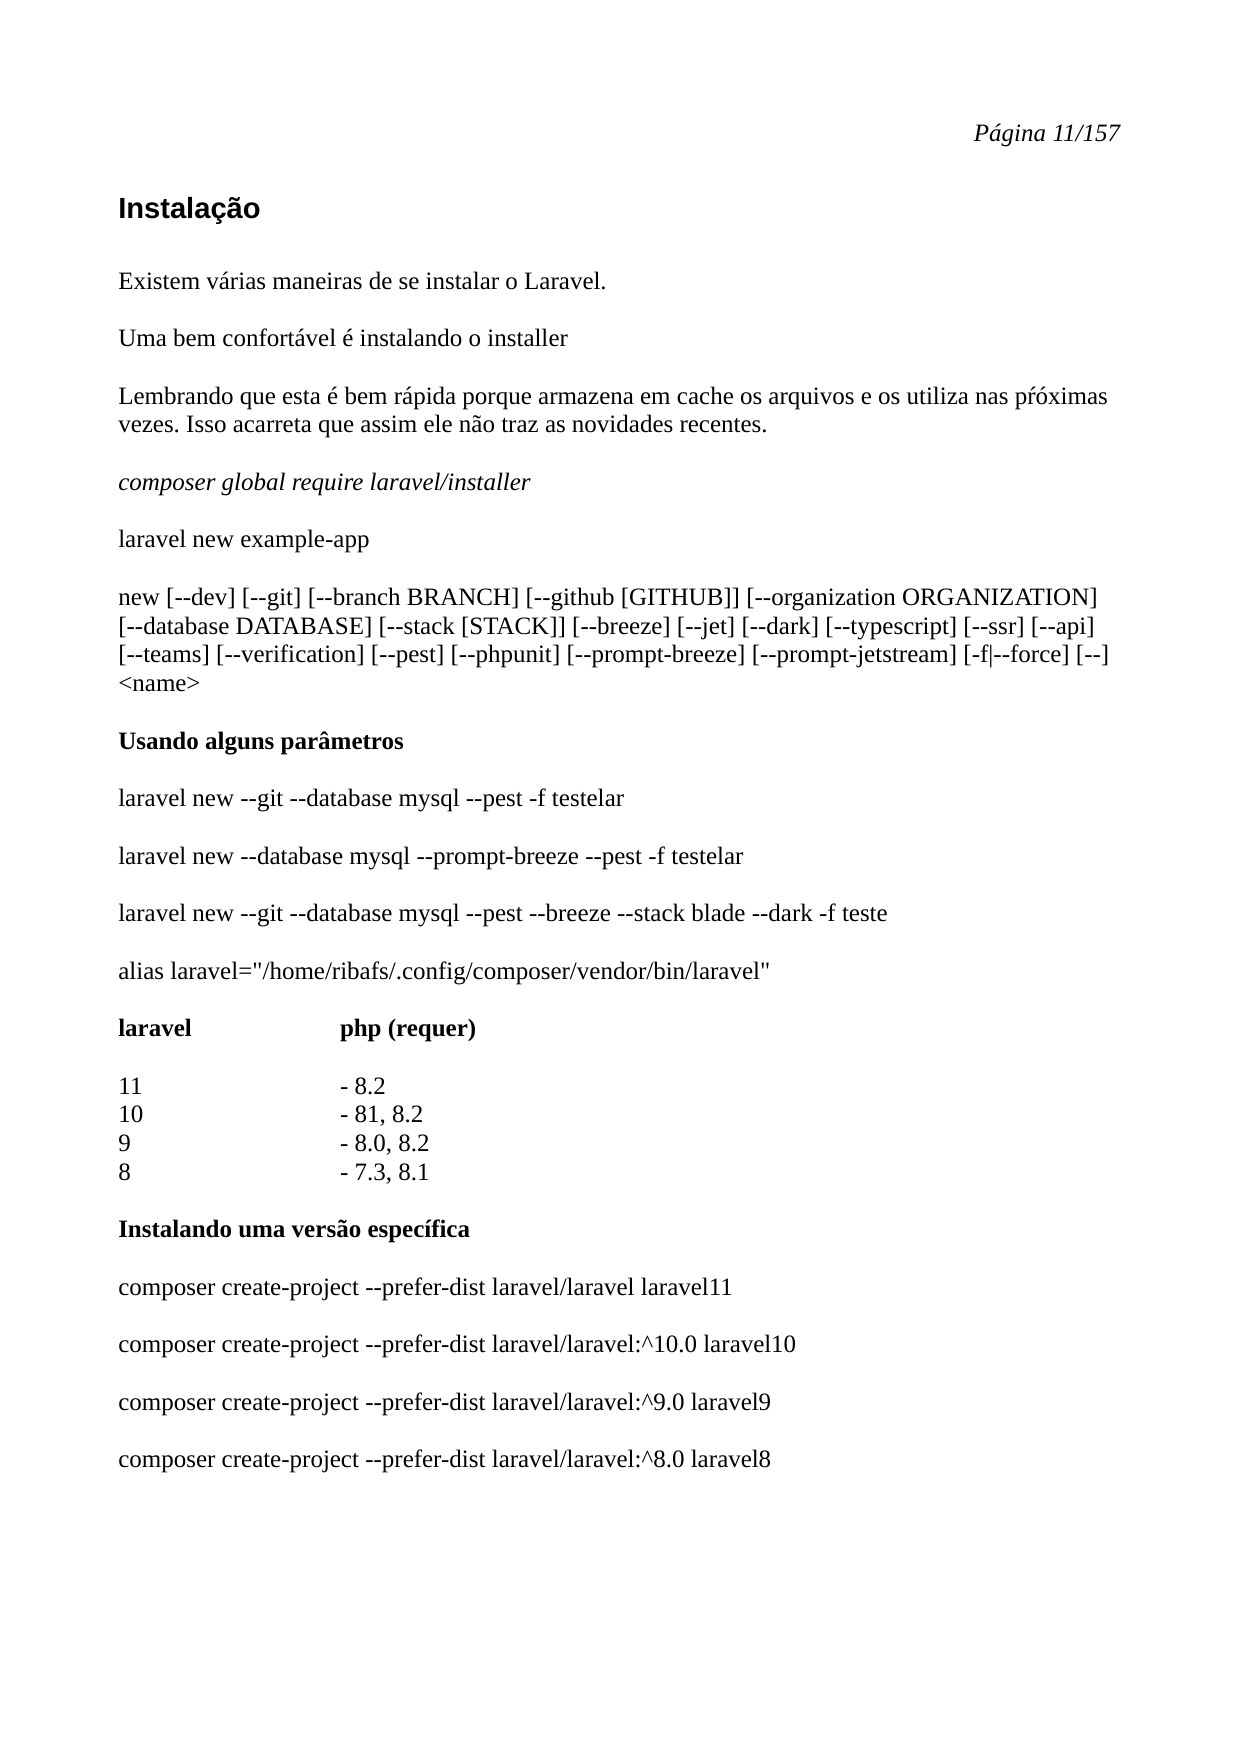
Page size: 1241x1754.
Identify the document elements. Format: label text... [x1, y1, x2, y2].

text Instalando uma versão específica [118, 1214, 1122, 1243]
text Uma bem confortável é instalando o installer [118, 323, 1122, 352]
text alias laravel="/home/ribafs/.config/composer/vendor/bin/laravel" [118, 956, 1122, 984]
text composer create-project --prefer-dist laravel/laravel:^10.0 laravel10 [118, 1329, 1122, 1358]
text laravel new example-app [118, 524, 1122, 553]
text 10 - 81, 8.2 [118, 1099, 1122, 1128]
text new [--dev] [--git] [--branch BRANCH] [--github [GITHUB]] [--organization ORGANIZATION] [--database DATABASE] [--stack [STACK]] [--breeze] [--jet] [--dark] [--typescript] [--ssr] [--api] [--teams] [--verification] [--pest] [--phpunit] [--prompt-breeze] [--prompt-jetstream] [-f|--force] [--] <name> [118, 582, 1122, 697]
text laravel php (requer) [118, 1013, 1122, 1042]
text laravel new --git --database mysql --pest -f testelar [118, 783, 1122, 812]
text Usando alguns parâmetros [118, 726, 1122, 754]
text composer create-project --prefer-dist laravel/laravel laravel11 [118, 1272, 1122, 1301]
text laravel new --database mysql --prompt-breeze --pest -f testelar [118, 841, 1122, 869]
text laravel new --git --database mysql --pest --breeze --stack blade --dark -f teste [118, 898, 1122, 927]
text 8 - 7.3, 8.1 [118, 1157, 1122, 1186]
text composer create-project --prefer-dist laravel/laravel:^9.0 laravel9 [118, 1387, 1122, 1416]
text 9 - 8.0, 8.2 [118, 1128, 1122, 1157]
text composer global require laravel/installer [118, 467, 1122, 496]
text Existem várias maneiras de se instalar o Laravel. [118, 266, 1122, 294]
text composer create-project --prefer-dist laravel/laravel:^8.0 laravel8 [118, 1444, 1122, 1473]
text 11 - 8.2 [118, 1071, 1122, 1099]
text Lembrando que esta é bem rápida porque armazena em cache os arquivos e os utiliza nas pŕóximas vezes. Isso acarreta que assim ele não traz as novidades recentes. [118, 381, 1122, 438]
subtitle Instalação [118, 191, 1122, 224]
